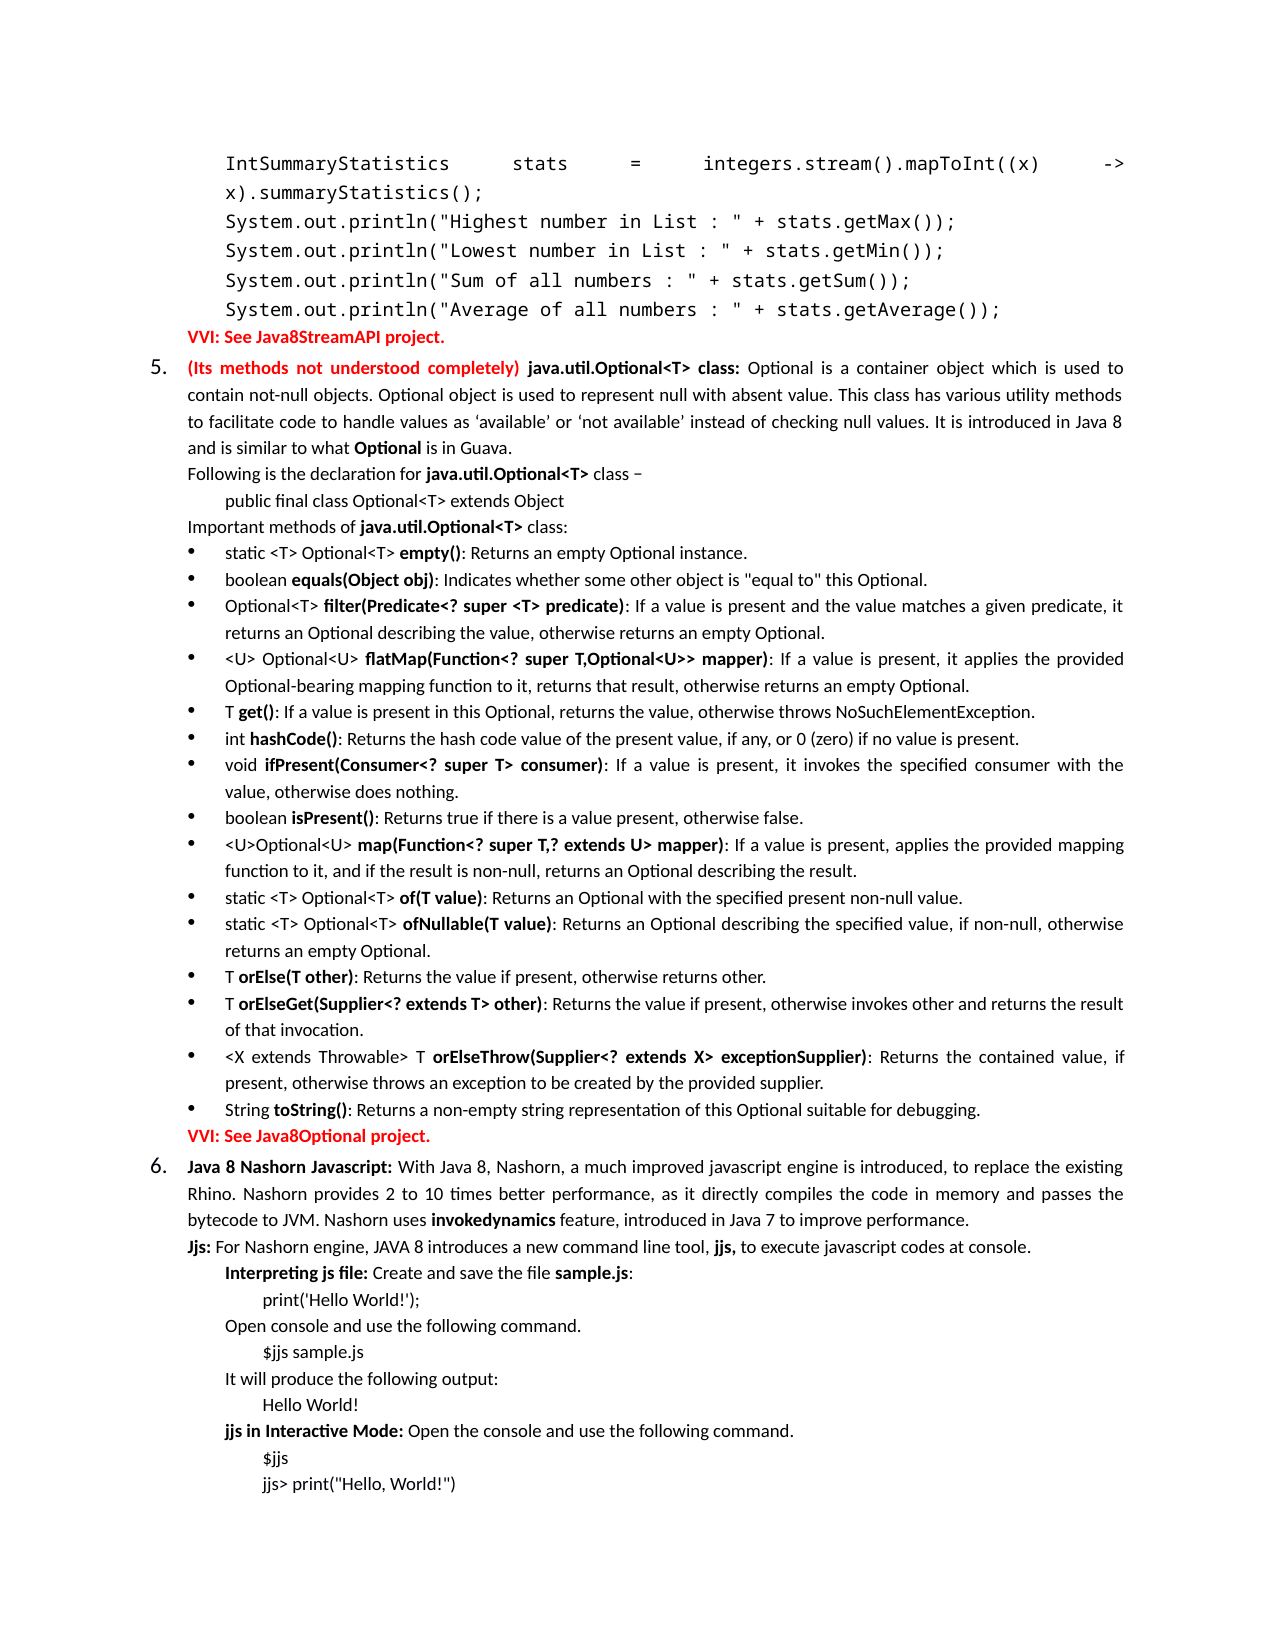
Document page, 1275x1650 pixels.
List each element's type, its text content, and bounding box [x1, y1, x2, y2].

list VVI: See Java8Optional project. [150, 1124, 1125, 1147]
list Java 8 Nashorn Javascript: With Java 8, Nashorn, a much improved javascript engine is introduced, to replace the existing Rhino. Nashorn provides 2 to 10 times better performance, as it directly compiles the code in memory and passes the bytecode to JVM. Nashorn uses invokedynamics feature, introduced in Java 7 to improve performance. [150, 1151, 1125, 1232]
list <U> Optional<U> flatMap(Function<? super T,Optional<U>> mapper): If a value is present, it applies the provided Optional-bearing mapping function to it, returns that result, otherwise returns an empty Optional. [187, 648, 1125, 697]
list int hashCode(): Returns the hash code value of the present value, if any, or 0 (zero) if no value is present. [187, 727, 1125, 750]
list public final class Optional<T> extends Object [187, 489, 1125, 512]
list $jjs [225, 1446, 1125, 1469]
list Optional<T> filter(Predicate<? super <T> predicate): If a value is present and the value matches a given predicate, it returns an Optional describing the value, otherwise returns an empty Optional. [187, 595, 1125, 644]
list jjs> print("Hello, World!") [225, 1472, 1125, 1495]
list jjs in Interactive Mode: Open the console and use the following command. [187, 1419, 1125, 1442]
list String toString(): Returns a non-empty string representation of this Optional suitable for debugging. [187, 1098, 1125, 1121]
list T orElseGet(Supplier<? extends T> other): Returns the value if present, otherwise invokes other and returns the result of that invocation. [187, 992, 1125, 1042]
list <U>Optional<U> map(Function<? super T,? extends U> mapper): If a value is present, applies the provided mapping function to it, and if the result is non-null, returns an Optional describing the result. [187, 833, 1125, 883]
list $jjs sample.js [225, 1340, 1125, 1363]
list Hello World! [225, 1393, 1125, 1416]
list static <T> Optional<T> ofNullable(T value): Returns an Optional describing the specified value, if non-null, otherwise returns an empty Optional. [187, 913, 1125, 962]
list Following is the declaration for java.util.Optional<T> class − [150, 462, 1125, 485]
list VVI: See Java8StreamAPI project. [150, 326, 1125, 348]
list boolean isPresent(): Returns true if there is a value present, otherwise false. [187, 807, 1125, 830]
list Important methods of java.util.Optional<T> class: [150, 515, 1125, 538]
list boolean equals(Object obj): Indicates whether some other object is "equal to" this Optional. [187, 568, 1125, 591]
list IntSummaryStatistics stats = integers.stream().mapToInt((x) -> x).summaryStatistics(); [187, 150, 1125, 205]
list T get(): If a value is present in this Optional, returns the value, otherwise throws NoSuchElementException. [187, 701, 1125, 724]
list T orElse(T other): Returns the value if present, otherwise returns other. [187, 966, 1125, 989]
list It will produce the following output: [187, 1367, 1125, 1390]
list print('Hello World!'); [225, 1288, 1125, 1311]
list System.out.println("Highest number in List : " + stats.getMax()); [187, 208, 1125, 234]
list (Its methods not understood completely) java.util.Optional<T> class: Optional is a container object which is used to contain not-null objects. Optional object is used to represent null with absent value. This class has various utility methods to facilitate code to handle values as ‘available’ or ‘not available’ instead of checking null values. It is introduced in Java 8 and is similar to what Optional is in Guava. [150, 352, 1125, 459]
list System.out.println("Lowest number in List : " + stats.getMin()); [187, 238, 1125, 263]
list void ifPresent(Consumer<? super T> consumer): If a value is present, it invokes the specified consumer with the value, otherwise does nothing. [187, 754, 1125, 803]
list Open console and use the following command. [187, 1314, 1125, 1337]
list <X extends Throwable> T orElseThrow(Supplier<? extends X> exceptionSupplier): Returns the contained value, if present, otherwise throws an exception to be created by the provided supplier. [187, 1045, 1125, 1094]
list static <T> Optional<T> empty(): Returns an empty Optional instance. [187, 542, 1125, 565]
list System.out.println("Average of all numbers : " + stats.getAverage()); [187, 296, 1125, 322]
list Interpreting js file: Create and save the file sample.js: [187, 1261, 1125, 1284]
list System.out.println("Sum of all numbers : " + stats.getSum()); [187, 267, 1125, 293]
list Jjs: For Nashorn engine, JAVA 8 introduces a new command line tool, jjs, to execute javascript codes at console. [150, 1235, 1125, 1258]
list static <T> Optional<T> of(T value): Returns an Optional with the specified present non-null value. [187, 886, 1125, 909]
